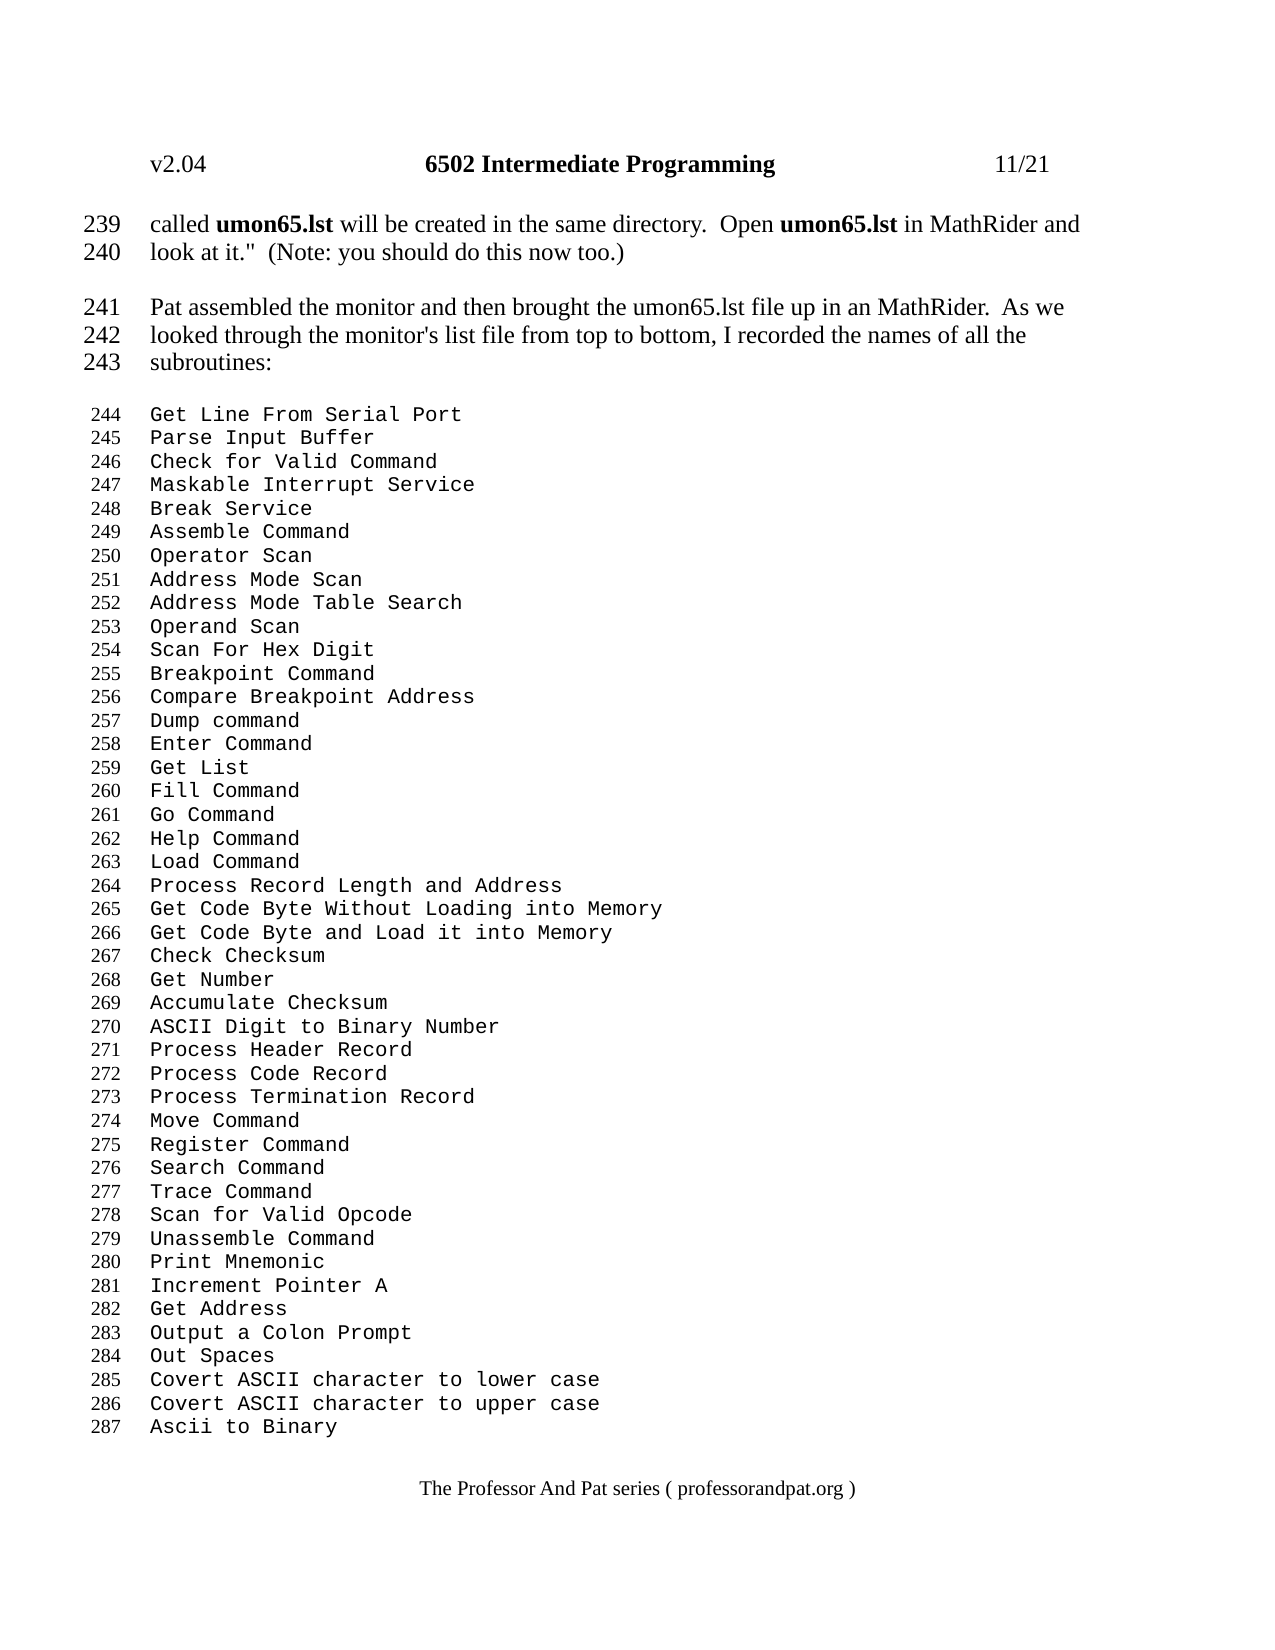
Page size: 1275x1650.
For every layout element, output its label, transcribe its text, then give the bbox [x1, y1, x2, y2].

text Dump command [150, 710, 1125, 733]
text Process Header Record [150, 1039, 1125, 1063]
text Assemble Command [150, 522, 1125, 545]
text Process Code Record [150, 1063, 1125, 1087]
text Parse Input Buffer [150, 427, 1125, 451]
text Go Command [150, 804, 1125, 828]
text Ascii to Binary [150, 1416, 1125, 1440]
text Load Command [150, 851, 1125, 875]
text Search Command [150, 1157, 1125, 1181]
text ASCII Digit to Binary Number [150, 1016, 1125, 1039]
text Process Termination Record [150, 1087, 1125, 1110]
text Check Checksum [150, 945, 1125, 969]
text Get Code Byte and Load it into Memory [150, 922, 1125, 945]
text Output a Colon Prompt [150, 1322, 1125, 1346]
text Compare Breakpoint Address [150, 686, 1125, 710]
text Covert ASCII character to upper case [150, 1393, 1125, 1416]
text Move Command [150, 1110, 1125, 1134]
text Scan for Valid Opcode [150, 1204, 1125, 1228]
text Get Code Byte Without Loading into Memory [150, 898, 1125, 922]
text called umon65.lst will be created in the same directory. Open umon65.lst in MathRider and look at it." (Note: you should do this now too.) [150, 210, 1125, 265]
text Operator Scan [150, 545, 1125, 569]
text Get Line From Serial Port [150, 404, 1125, 427]
text Fill Command [150, 781, 1125, 804]
text Covert ASCII character to lower case [150, 1369, 1125, 1393]
text Address Mode Scan [150, 569, 1125, 592]
text Out Spaces [150, 1346, 1125, 1369]
text Pat assembled the monitor and then brought the umon65.lst file up in an MathRider. As we looked through the monitor's list file from top to bottom, I recorded the names of all the subroutines: [150, 293, 1125, 376]
text Maskable Interrupt Service [150, 474, 1125, 498]
text Accumulate Checksum [150, 992, 1125, 1016]
text Unassemble Command [150, 1228, 1125, 1251]
text Enter Command [150, 733, 1125, 757]
text Increment Pointer A [150, 1275, 1125, 1298]
text Address Mode Table Search [150, 592, 1125, 616]
text Check for Valid Command [150, 451, 1125, 474]
text Trace Command [150, 1181, 1125, 1204]
text Get List [150, 757, 1125, 781]
text Scan For Hex Digit [150, 639, 1125, 663]
text Register Command [150, 1134, 1125, 1157]
text Help Command [150, 828, 1125, 851]
text Print Mnemonic [150, 1251, 1125, 1275]
text Get Address [150, 1298, 1125, 1322]
text Process Record Length and Address [150, 875, 1125, 898]
text Operand Scan [150, 616, 1125, 639]
text Get Number [150, 969, 1125, 992]
text Break Service [150, 498, 1125, 522]
text Breakpoint Command [150, 663, 1125, 686]
